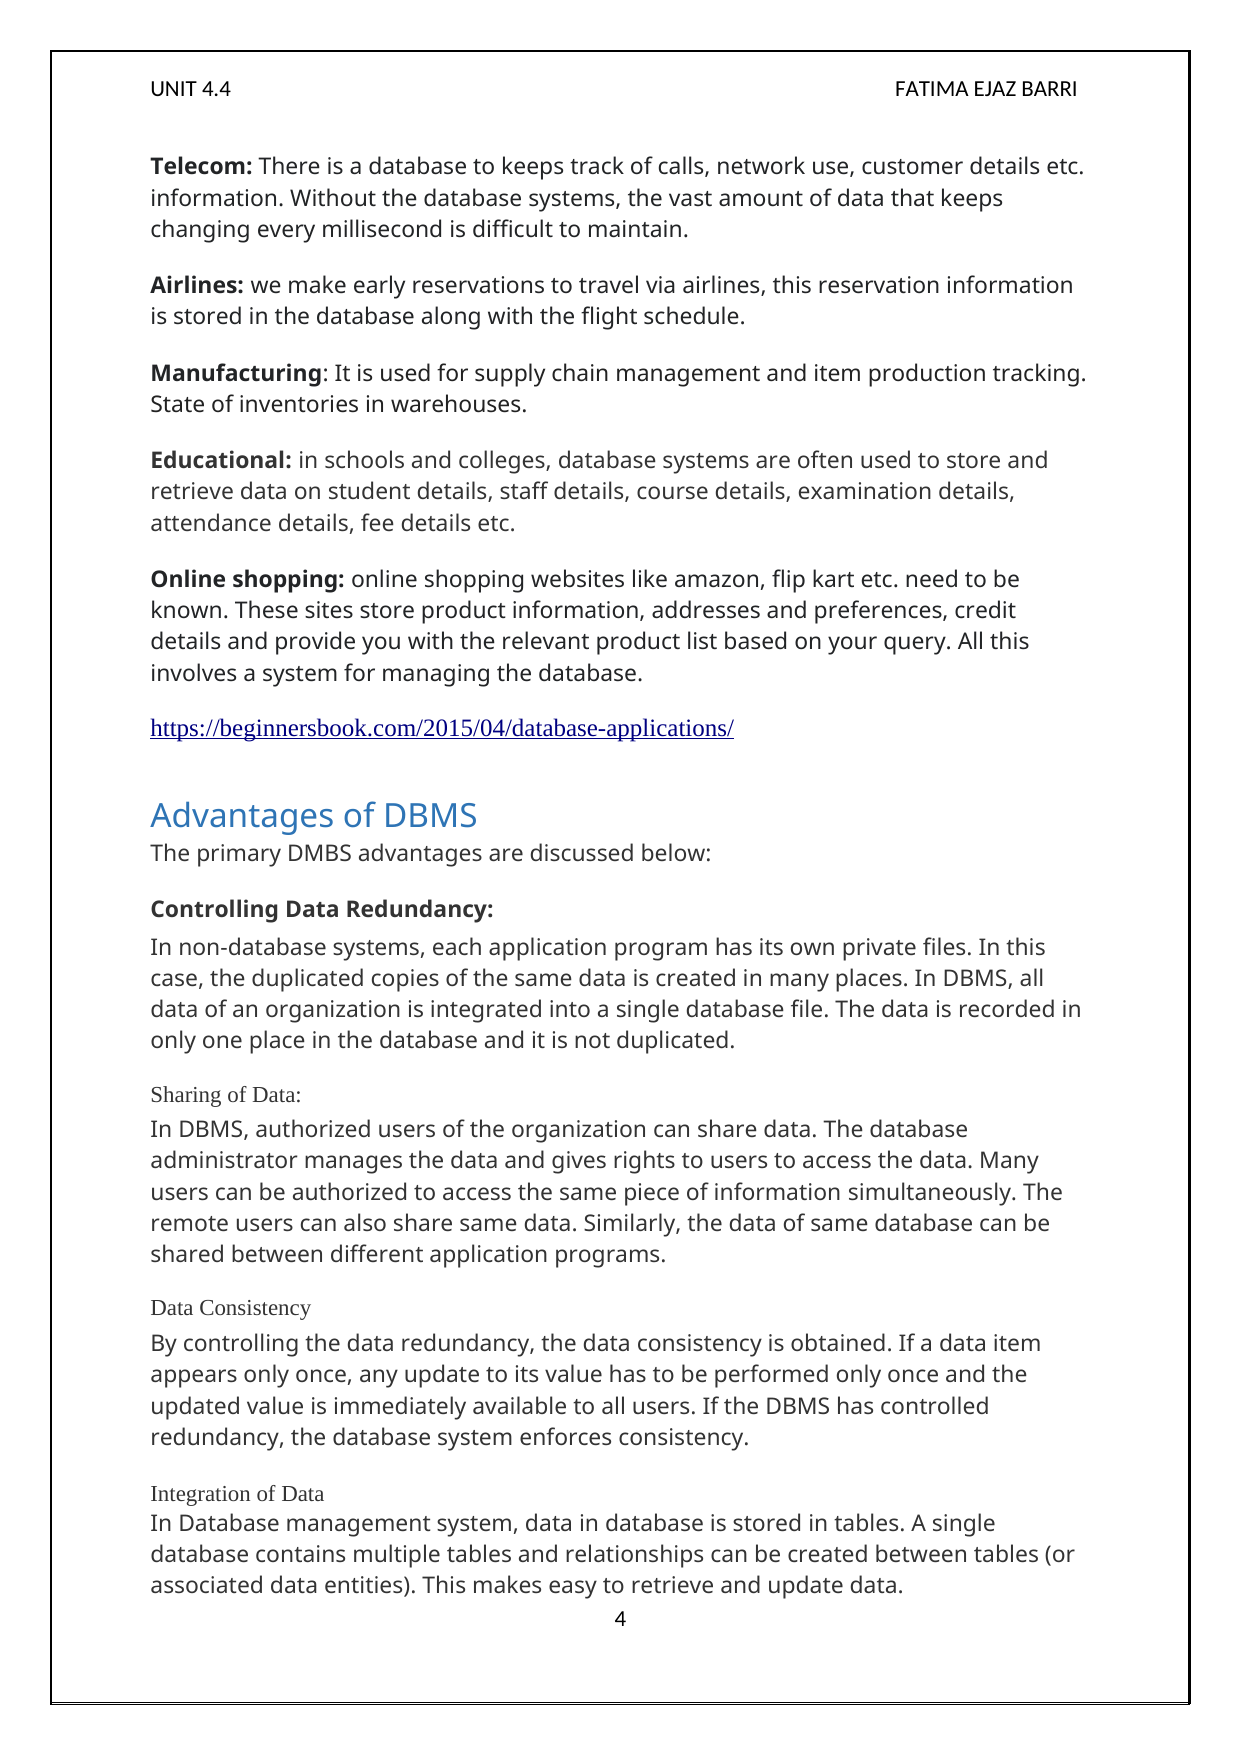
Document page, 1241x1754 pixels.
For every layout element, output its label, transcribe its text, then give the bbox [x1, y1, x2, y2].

text Integration of Data [150, 1480, 1090, 1506]
text By controlling the data redundancy, the data consistency is obtained. If a data item appears only once, any update to its value has to be performed only once and the updated value is immediately available to all users. If the DBMS has controlled redundancy, the database system enforces consistency. [150, 1327, 1090, 1480]
text Controlling Data Redundancy: [150, 893, 1090, 924]
text In non-database systems, each application program has its own private files. In this case, the duplicated copies of the same data is created in many places. In DBMS, all data of an organization is integrated into a single database file. The data is recorded in only one place in the database and it is not duplicated. [150, 931, 1090, 1056]
text Airlines: we make early reservations to travel via airlines, this reservation information is stored in the database along with the flight schedule. [150, 269, 1090, 331]
text Manufacturing: It is used for supply chain management and item production tracking. State of inventories in warehouses. [150, 356, 1090, 419]
subtitle Advantages of DBMS [150, 791, 1090, 837]
text https://beginnersbook.com/2015/04/database-applications/ [150, 713, 1090, 741]
text Data Consistency [150, 1294, 1090, 1321]
text The primary DMBS advantages are discussed below: [150, 837, 1090, 868]
text In Database management system, data in database is stored in tables. A single database contains multiple tables and relationships can be created between tables (or associated data entities). This makes easy to retrieve and update data. [150, 1506, 1090, 1600]
text In DBMS, authorized users of the organization can share data. The database administrator manages the data and gives rights to users to access the data. Many users can be authorized to access the same piece of information simultaneously. The remote users can also share same data. Similarly, the data of same database can be shared between different application programs. [150, 1113, 1090, 1269]
text Sharing of Data: [150, 1081, 1090, 1107]
text Educational: in schools and colleges, database systems are often used to store and retrieve data on student details, staff details, course details, examination details, attendance details, fee details etc. [150, 444, 1090, 538]
text Online shopping: online shopping websites like amazon, flip kart etc. need to be known. These sites store product information, addresses and preferences, credit details and provide you with the relevant product list based on your query. All this involves a system for managing the database. [150, 563, 1090, 688]
text Telecom: There is a database to keeps track of calls, network use, customer details etc. information. Without the database systems, the vast amount of data that keeps changing every millisecond is difficult to maintain. [150, 150, 1090, 244]
